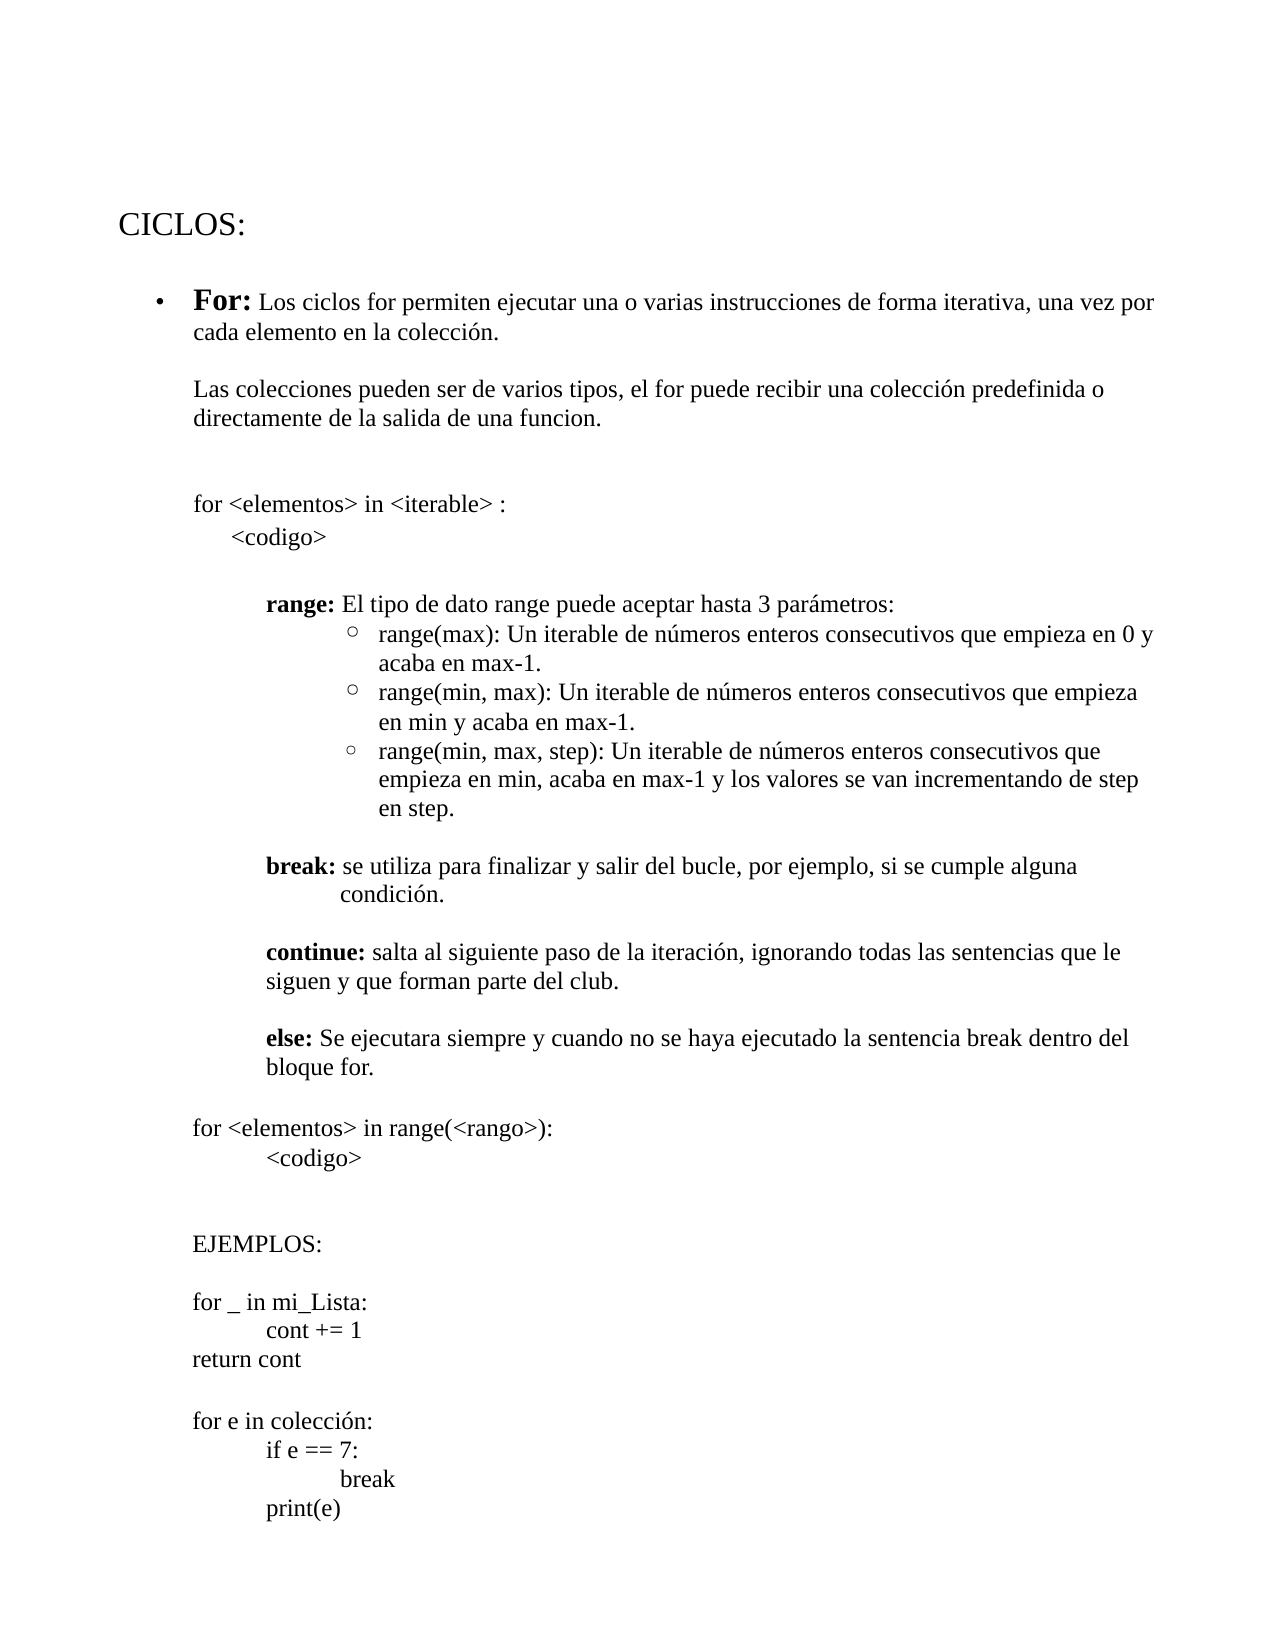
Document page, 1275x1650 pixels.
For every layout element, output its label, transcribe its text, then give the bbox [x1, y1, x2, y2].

text range: El tipo de dato range puede aceptar hasta 3 parámetros: [118, 585, 1157, 619]
text cont += 1 [118, 1316, 1157, 1344]
list For: Los ciclos for permiten ejecutar una o varias instrucciones de forma iterativa, una vez por cada elemento en la colección. [156, 281, 1157, 346]
list range(max): Un iterable de números enteros consecutivos que empieza en 0 y acaba en max-1. [341, 619, 1157, 677]
text for e in colección: [118, 1402, 1157, 1435]
list Las colecciones pueden ser de varios tipos, el for puede recibir una colección predefinida o directamente de la salida de una funcion. [156, 374, 1157, 432]
list range(min, max, step): Un iterable de números enteros consecutivos que empieza en min, acaba en max-1 y los valores se van incrementando de step en step. [341, 736, 1157, 822]
list <codigo> [193, 518, 1157, 552]
text else: Se ejecutara siempre y cuando no se haya ejecutado la sentencia break dentro del bloque for. [118, 1023, 1157, 1081]
list range(min, max): Un iterable de números enteros consecutivos que empieza en min y acaba en max-1. [341, 677, 1157, 736]
text break [118, 1464, 1157, 1493]
text for <elementos> in range(<rango>): [118, 1109, 1157, 1143]
text break: se utiliza para finalizar y salir del bucle, por ejemplo, si se cumple alguna condición. [118, 851, 1157, 908]
text <codigo> [118, 1143, 1157, 1172]
text EJEMPLOS: [118, 1229, 1157, 1258]
text for _ in mi_Lista: [118, 1287, 1157, 1316]
list for <elementos> in <iterable> : [156, 489, 1157, 518]
text print(e) [118, 1493, 1157, 1522]
text if e == 7: [118, 1435, 1157, 1464]
text CICLOS: [118, 204, 1157, 243]
text return cont [118, 1344, 1157, 1373]
text continue: salta al siguiente paso de la iteración, ignorando todas las sentencias que le siguen y que forman parte del club. [118, 937, 1157, 994]
